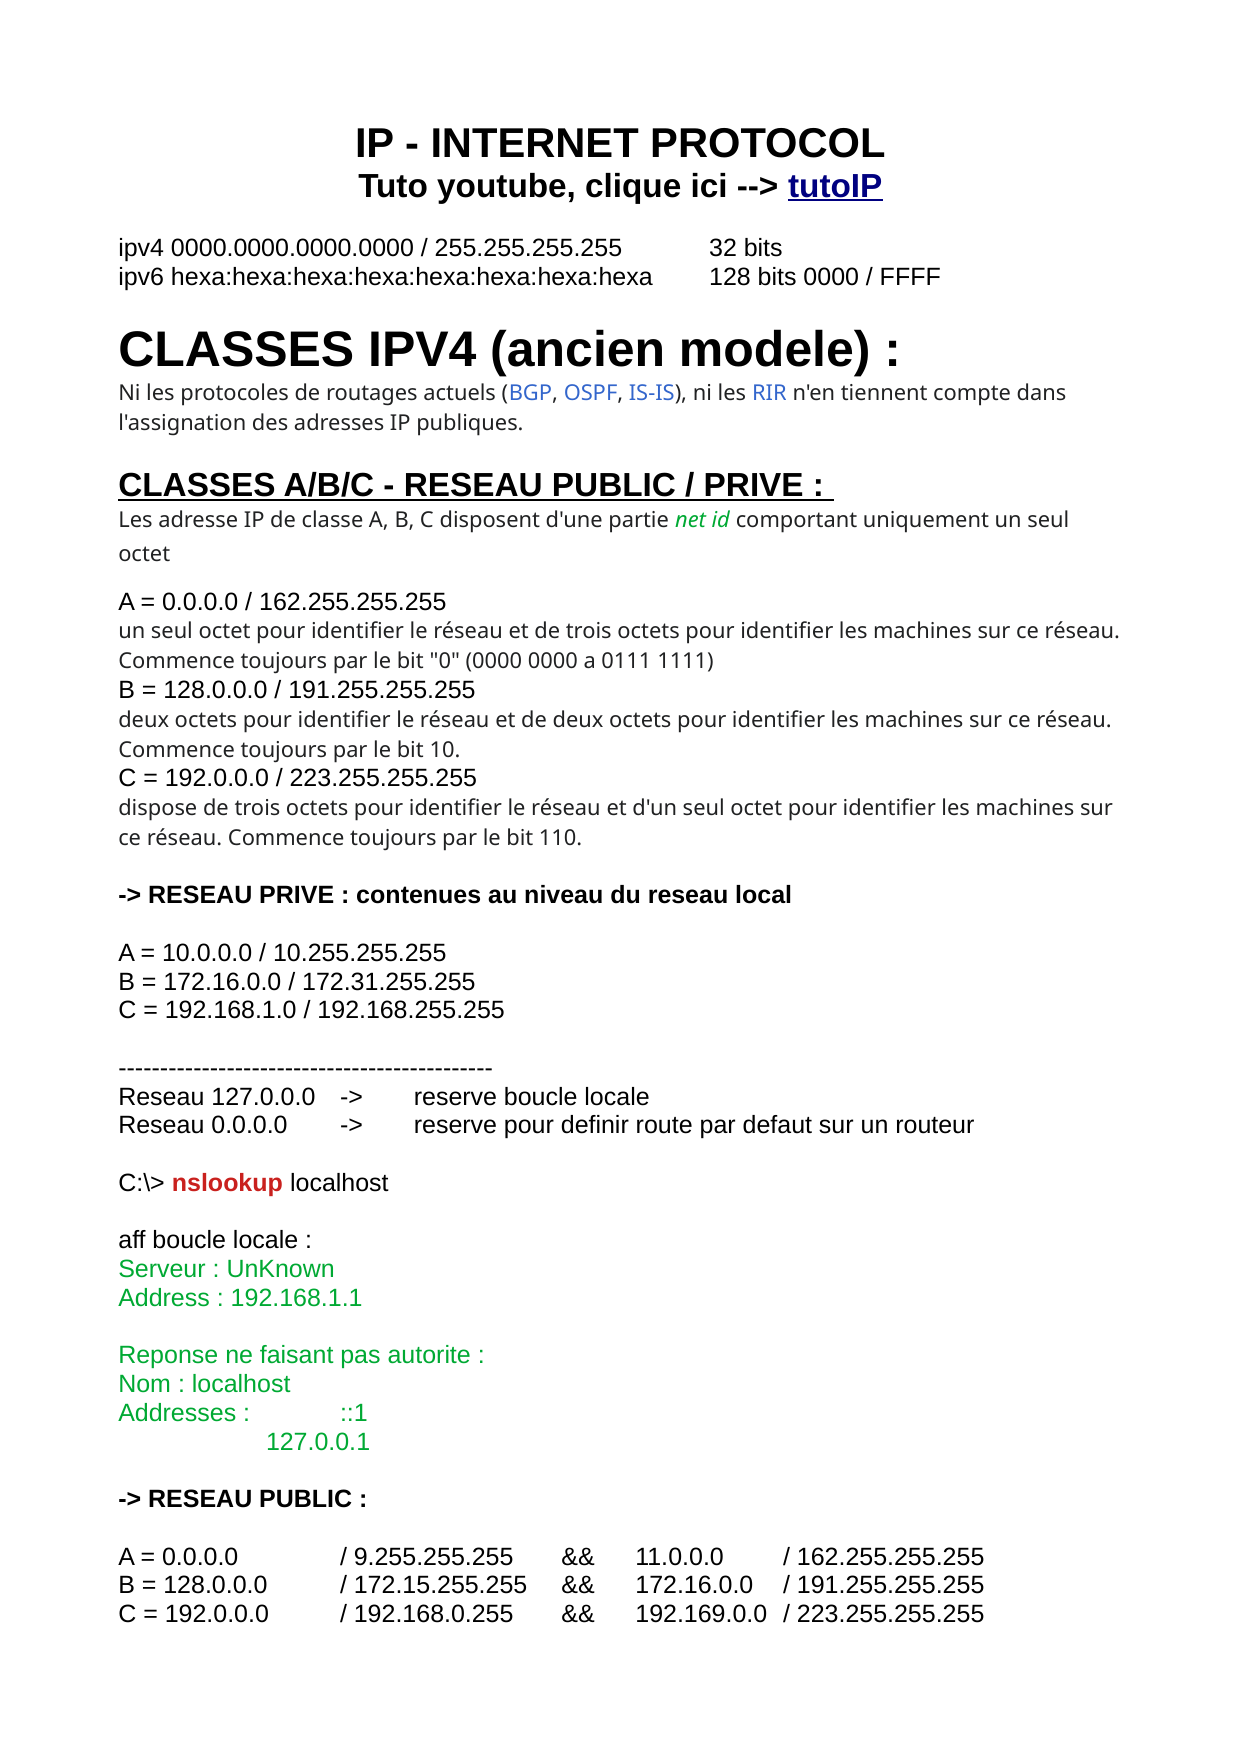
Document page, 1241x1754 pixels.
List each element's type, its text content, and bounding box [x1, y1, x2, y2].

text Addresses : ::1 [118, 1398, 1122, 1427]
text A = 0.0.0.0 / 9.255.255.255 && 11.0.0.0 / 162.255.255.255 [118, 1542, 1122, 1570]
text B = 128.0.0.0 / 191.255.255.255 [118, 675, 1122, 704]
text dispose de trois octets pour identifier le réseau et d'un seul octet pour identifier les machines sur ce réseau. Commence toujours par le bit 110. [118, 792, 1122, 852]
text aff boucle locale : [118, 1225, 1122, 1254]
text un seul octet pour identifier le réseau et de trois octets pour identifier les machines sur ce réseau. Commence toujours par le bit "0" (0000 0000 a 0111 1111) [118, 615, 1122, 675]
text A = 10.0.0.0 / 10.255.255.255 [118, 938, 1122, 967]
text Reponse ne faisant pas autorite : [118, 1340, 1122, 1369]
text C:\> nslookup localhost [118, 1168, 1122, 1197]
text deux octets pour identifier le réseau et de deux octets pour identifier les machines sur ce réseau. Commence toujours par le bit 10. [118, 704, 1122, 763]
text ipv4 0000.0000.0000.0000 / 255.255.255.255 32 bits [118, 233, 1122, 262]
text CLASSES IPV4 (ancien modele) : [118, 319, 1122, 377]
text Tuto youtube, clique ici --> tutoIP [118, 166, 1122, 204]
text --------------------------------------------- [118, 1053, 1122, 1082]
text C = 192.0.0.0 / 223.255.255.255 [118, 763, 1122, 792]
text Nom : localhost [118, 1369, 1122, 1398]
text Serveur : UnKnown [118, 1254, 1122, 1283]
text 127.0.0.1 [118, 1427, 1122, 1455]
text Les adresse IP de classe A, B, C disposent d'une partie net id comportant uniquement un seul octet [118, 504, 1122, 568]
text -> RESEAU PUBLIC : [118, 1484, 1122, 1513]
text B = 172.16.0.0 / 172.31.255.255 [118, 967, 1122, 995]
text IP - INTERNET PROTOCOL [118, 118, 1122, 166]
text C = 192.168.1.0 / 192.168.255.255 [118, 995, 1122, 1024]
text C = 192.0.0.0 / 192.168.0.255 && 192.169.0.0 / 223.255.255.255 [118, 1599, 1122, 1628]
text ipv6 hexa:hexa:hexa:hexa:hexa:hexa:hexa:hexa 128 bits 0000 / FFFF [118, 262, 1122, 291]
text CLASSES A/B/C - RESEAU PUBLIC / PRIVE : [118, 465, 1122, 504]
text A = 0.0.0.0 / 162.255.255.255 [118, 587, 1122, 615]
text -> RESEAU PRIVE : contenues au niveau du reseau local [118, 880, 1122, 909]
text B = 128.0.0.0 / 172.15.255.255 && 172.16.0.0 / 191.255.255.255 [118, 1570, 1122, 1599]
text Reseau 127.0.0.0 -> reserve boucle locale [118, 1082, 1122, 1110]
text Address : 192.168.1.1 [118, 1283, 1122, 1312]
text Ni les protocoles de routages actuels (BGP, OSPF, IS-IS), ni les RIR n'en tiennent compte dans l'assignation des adresses IP publiques. [118, 377, 1122, 437]
text Reseau 0.0.0.0 -> reserve pour definir route par defaut sur un routeur [118, 1110, 1122, 1139]
